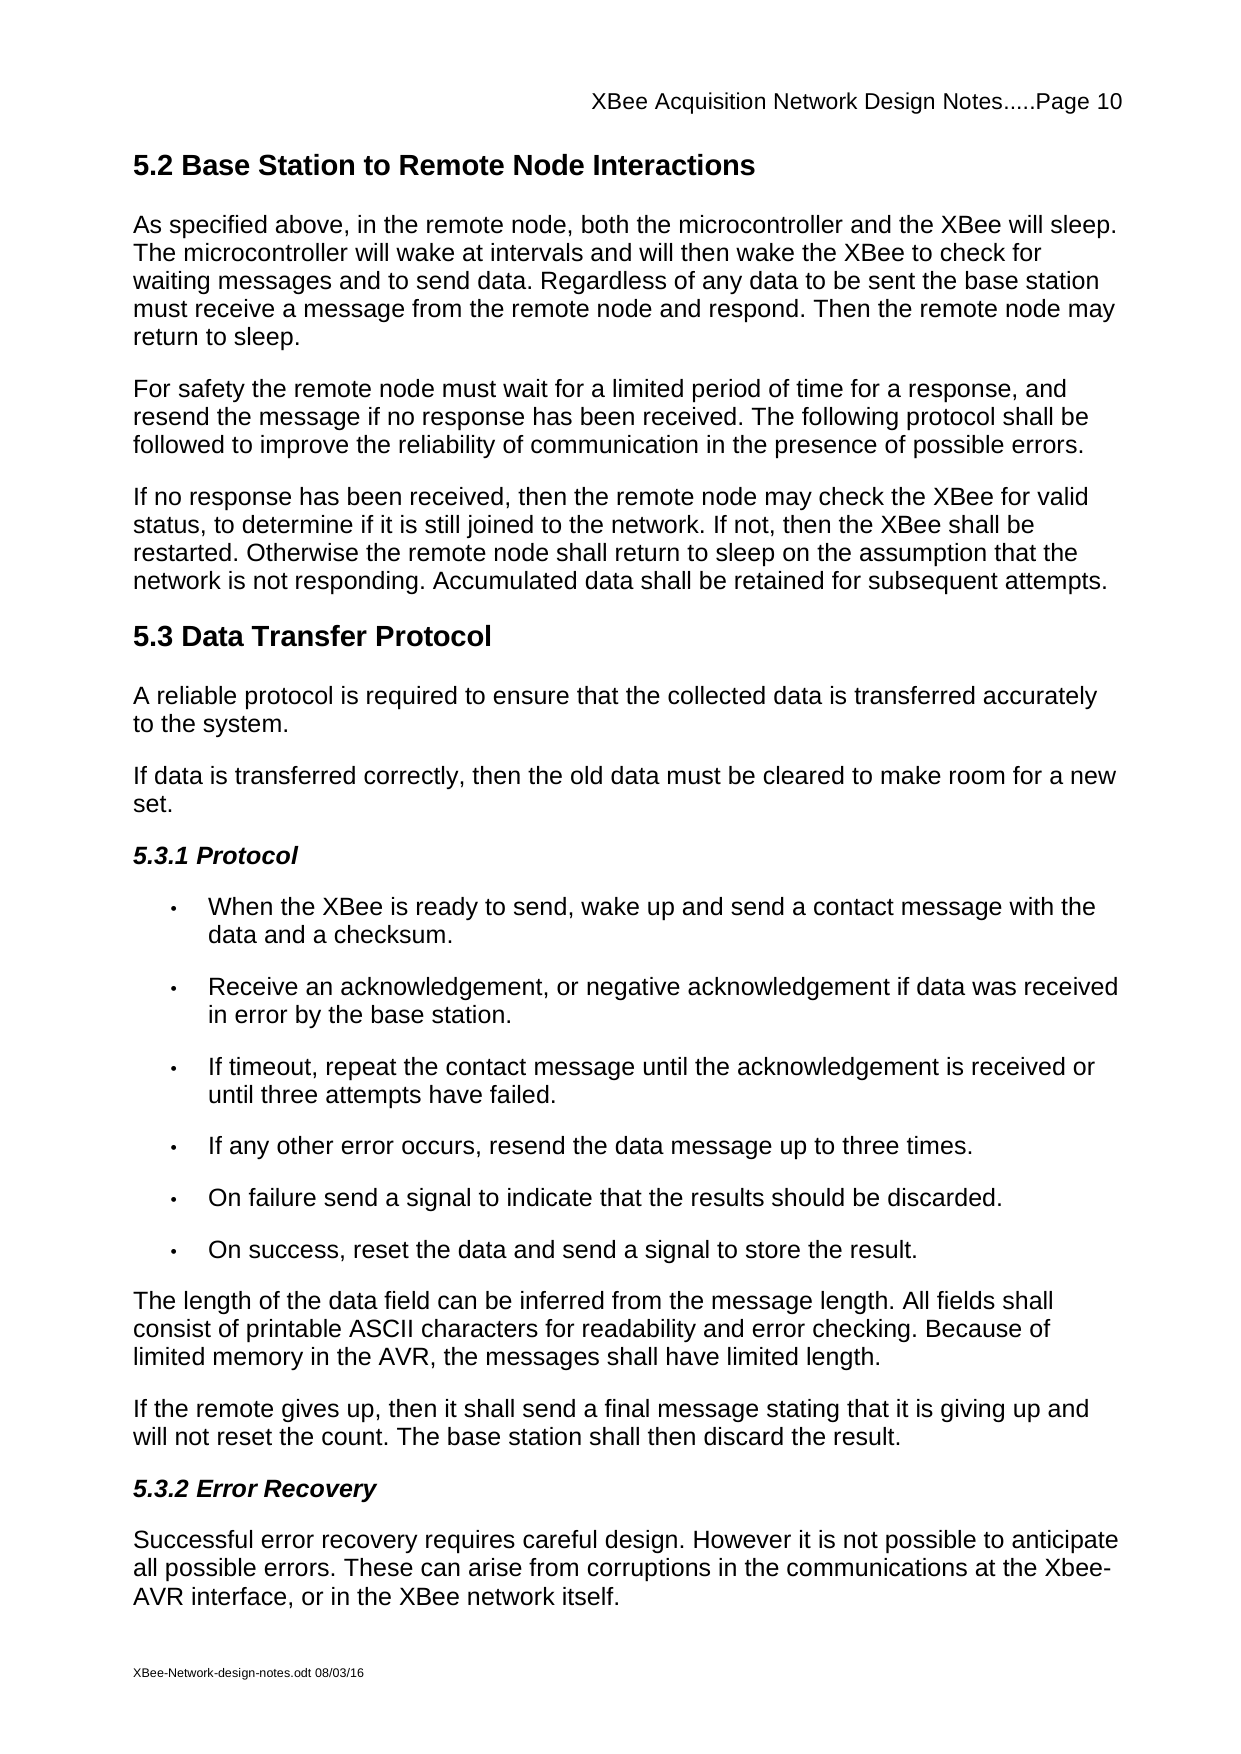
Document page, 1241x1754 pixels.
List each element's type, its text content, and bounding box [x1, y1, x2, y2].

text If the remote gives up, then it shall send a final message stating that it is giving up and will not reset the count. The base station shall then discard the result. [133, 1395, 1123, 1451]
text The length of the data field can be inferred from the message length. All fields shall consist of printable ASCII characters for readability and error checking. Because of limited memory in the AVR, the messages shall have limited length. [133, 1287, 1123, 1371]
list If any other error occurs, resend the data message up to three times. [170, 1132, 1123, 1160]
text Successful error recovery requires careful design. However it is not possible to anticipate all possible errors. These can arise from corruptions in the communications at the Xbee-AVR interface, or in the XBee network itself. [133, 1526, 1123, 1610]
text For safety the remote node must wait for a limited period of time for a response, and resend the message if no response has been received. The following protocol shall be followed to improve the reliability of communication in the presence of possible errors. [133, 375, 1123, 459]
text A reliable protocol is required to ensure that the collected data is transferred accurately to the system. [133, 682, 1123, 738]
subtitle Error Recovery [133, 1475, 1123, 1503]
text As specified above, in the remote node, both the microcontroller and the XBee will sleep. The microcontroller will wake at intervals and will then wake the XBee to check for waiting messages and to send data. Regardless of any data to be sent the base station must receive a message from the remote node and respond. Then the remote node may return to sleep. [133, 211, 1123, 351]
list On failure send a signal to indicate that the results should be discarded. [170, 1184, 1123, 1212]
subtitle Data Transfer Protocol [133, 619, 1123, 652]
text If no response has been received, then the remote node may check the XBee for valid status, to determine if it is still joined to the network. If not, then the XBee shall be restarted. Otherwise the remote node shall return to sleep on the assumption that the network is not responding. Accumulated data shall be retained for subsequent attempts. [133, 483, 1123, 595]
list If timeout, repeat the contact message until the acknowledgement is received or until three attempts have failed. [170, 1053, 1123, 1109]
list When the XBee is ready to send, wake up and send a contact message with the data and a checksum. [170, 893, 1123, 949]
list On success, reset the data and send a signal to store the result. [170, 1236, 1123, 1264]
subtitle Protocol [133, 842, 1123, 869]
list Receive an acknowledgement, or negative acknowledgement if data was received in error by the base station. [170, 973, 1123, 1029]
text If data is transferred correctly, then the old data must be cleared to make room for a new set. [133, 762, 1123, 818]
subtitle Base Station to Remote Node Interactions [133, 149, 1123, 181]
